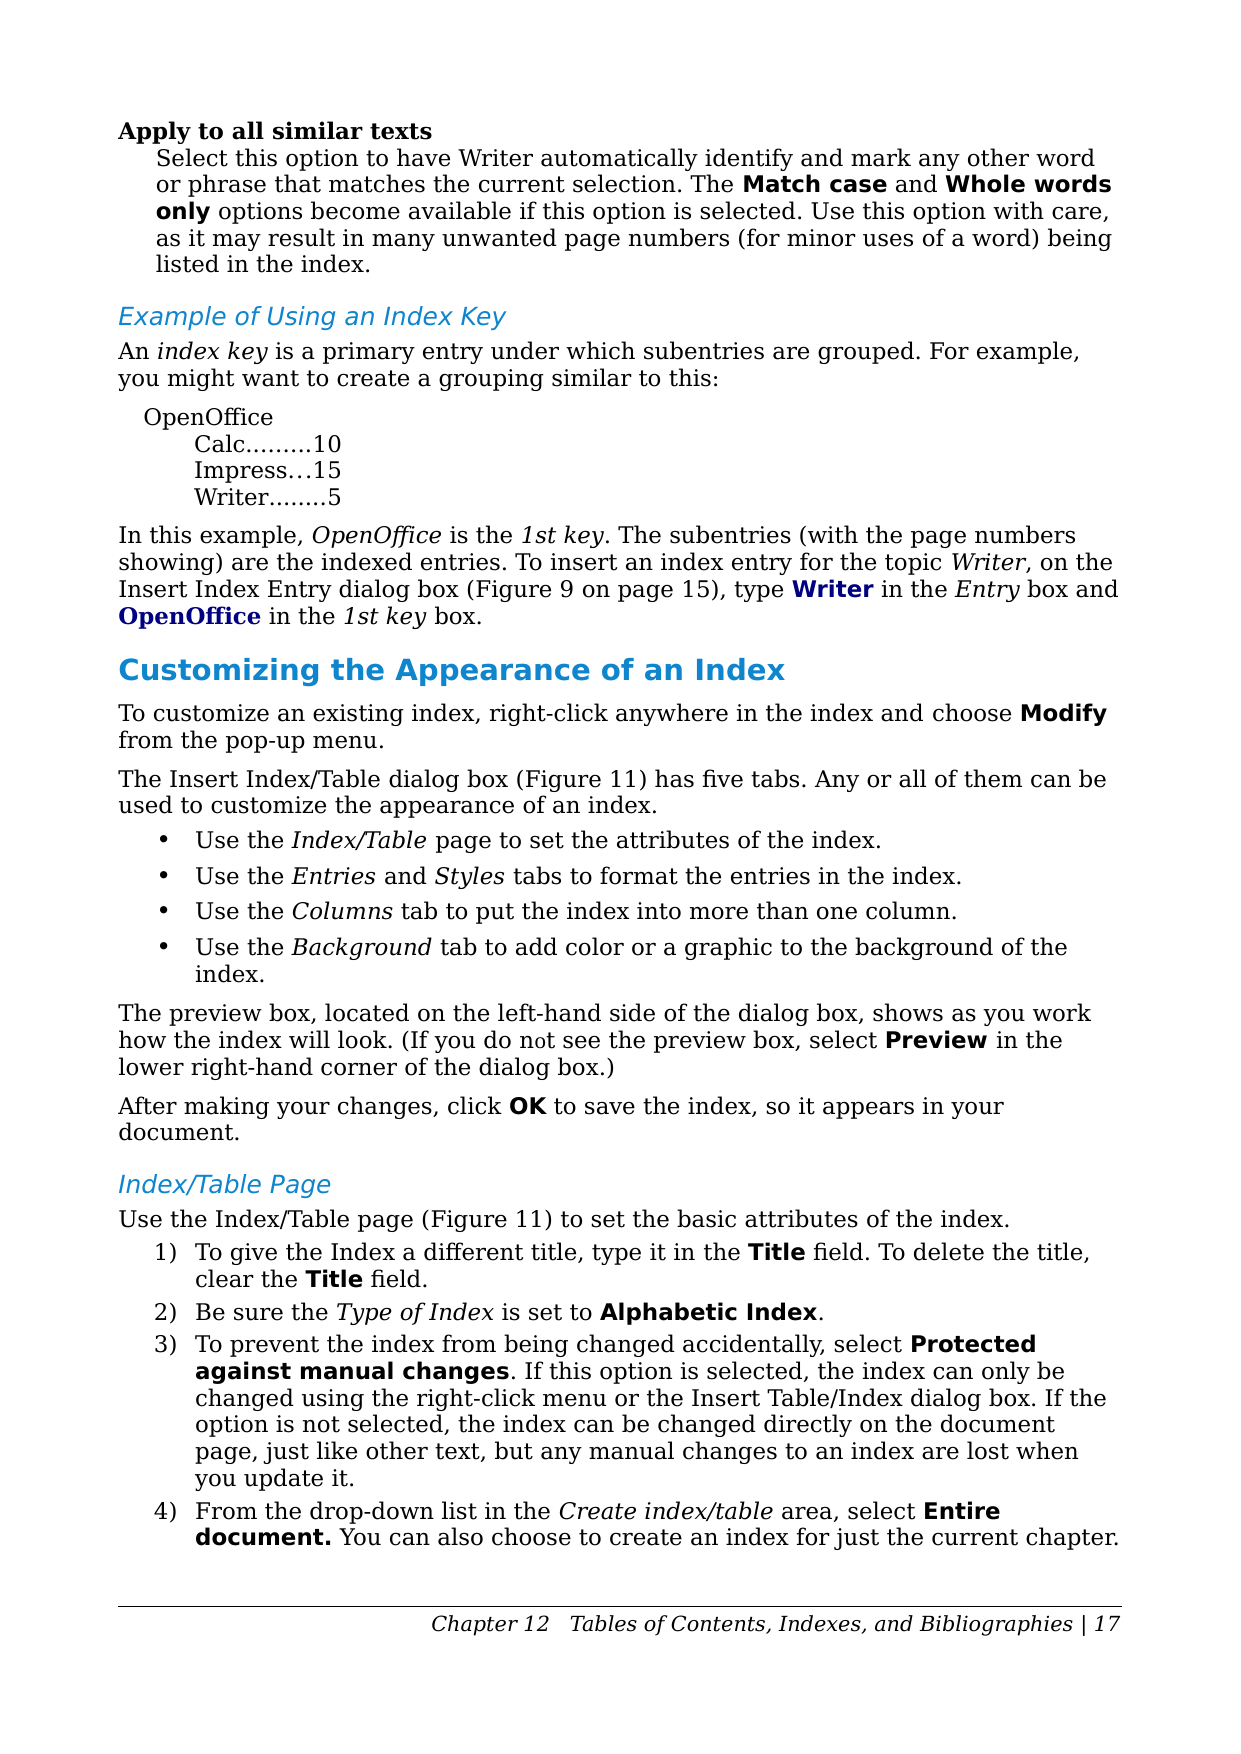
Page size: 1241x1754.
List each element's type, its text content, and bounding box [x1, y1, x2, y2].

list Be sure the Type of Index is set to Alphabetic Index. [177, 1299, 1122, 1325]
text Select this option to have Writer automatically identify and mark any other word or phrase that matches the current selection. The Match case and Whole words only options become available if this option is selected. Use this option with care, as it may result in many unwanted page numbers (for minor uses of a word) being listed in the index. [156, 145, 1122, 278]
list From the drop-down list in the Create index/table area, select Entire document. You can also choose to create an index for just the current chapter. [177, 1498, 1122, 1551]
text To customize an existing index, right-click anywhere in the index and choose Modify from the pop-up menu. [118, 700, 1122, 753]
text In this example, OpenOffice is the 1st key. The subentries (with the page numbers showing) are the indexed entries. To insert an index entry for the topic Writer, on the Insert Index Entry dialog box (Figure 9 on page 15), type Writer in the Entry box and OpenOffice in the 1st key box. [118, 522, 1122, 629]
list To prevent the index from being changed accidentally, select Protected against manual changes. If this option is selected, the index can only be changed using the right-click menu or the Insert Table/Index dialog box. If the option is not selected, the index can be changed directly on the document page, just like other text, but any manual changes to an index are lost when you update it. [177, 1332, 1122, 1492]
list Use the Index/Table page to set the attributes of the index. [156, 826, 1122, 855]
text The preview box, located on the left-hand side of the dialog box, shows as you work how the index will look. (If you do not see the preview box, select Preview in the lower right-hand corner of the dialog box.) [118, 1000, 1122, 1080]
list Use the Background tab to add color or a graphic to the background of the index. [156, 932, 1122, 988]
text Impress 15 [143, 457, 1122, 484]
text After making your changes, click OK to save the index, so it appears in your document. [118, 1093, 1122, 1146]
list The Insert Index/Table dialog box (Figure 11) has five tabs. Any or all of them can be used to customize the appearance of an index. [118, 766, 1122, 819]
text OpenOffice [143, 404, 1122, 431]
subtitle Index/Table Page [118, 1170, 1122, 1199]
list Use the Entries and Styles tabs to format the entries in the index. [156, 861, 1122, 890]
list Use the Columns tab to put the index into more than one column. [156, 897, 1122, 926]
text An index key is a primary entry under which subentries are grouped. For example, you might want to create a grouping similar to this: [118, 338, 1122, 392]
text Writer 5 [143, 484, 1122, 511]
text Calc 10 [143, 431, 1122, 457]
text Apply to all similar texts [118, 118, 1122, 145]
subtitle Example of Using an Index Key [118, 303, 1122, 332]
list Use the Index/Table page (Figure 11) to set the basic attributes of the index. [118, 1206, 1122, 1233]
subtitle Customizing the Appearance of an Index [118, 654, 1122, 688]
list To give the Index a different title, type it in the Title field. To delete the title, clear the Title field. [177, 1239, 1122, 1292]
